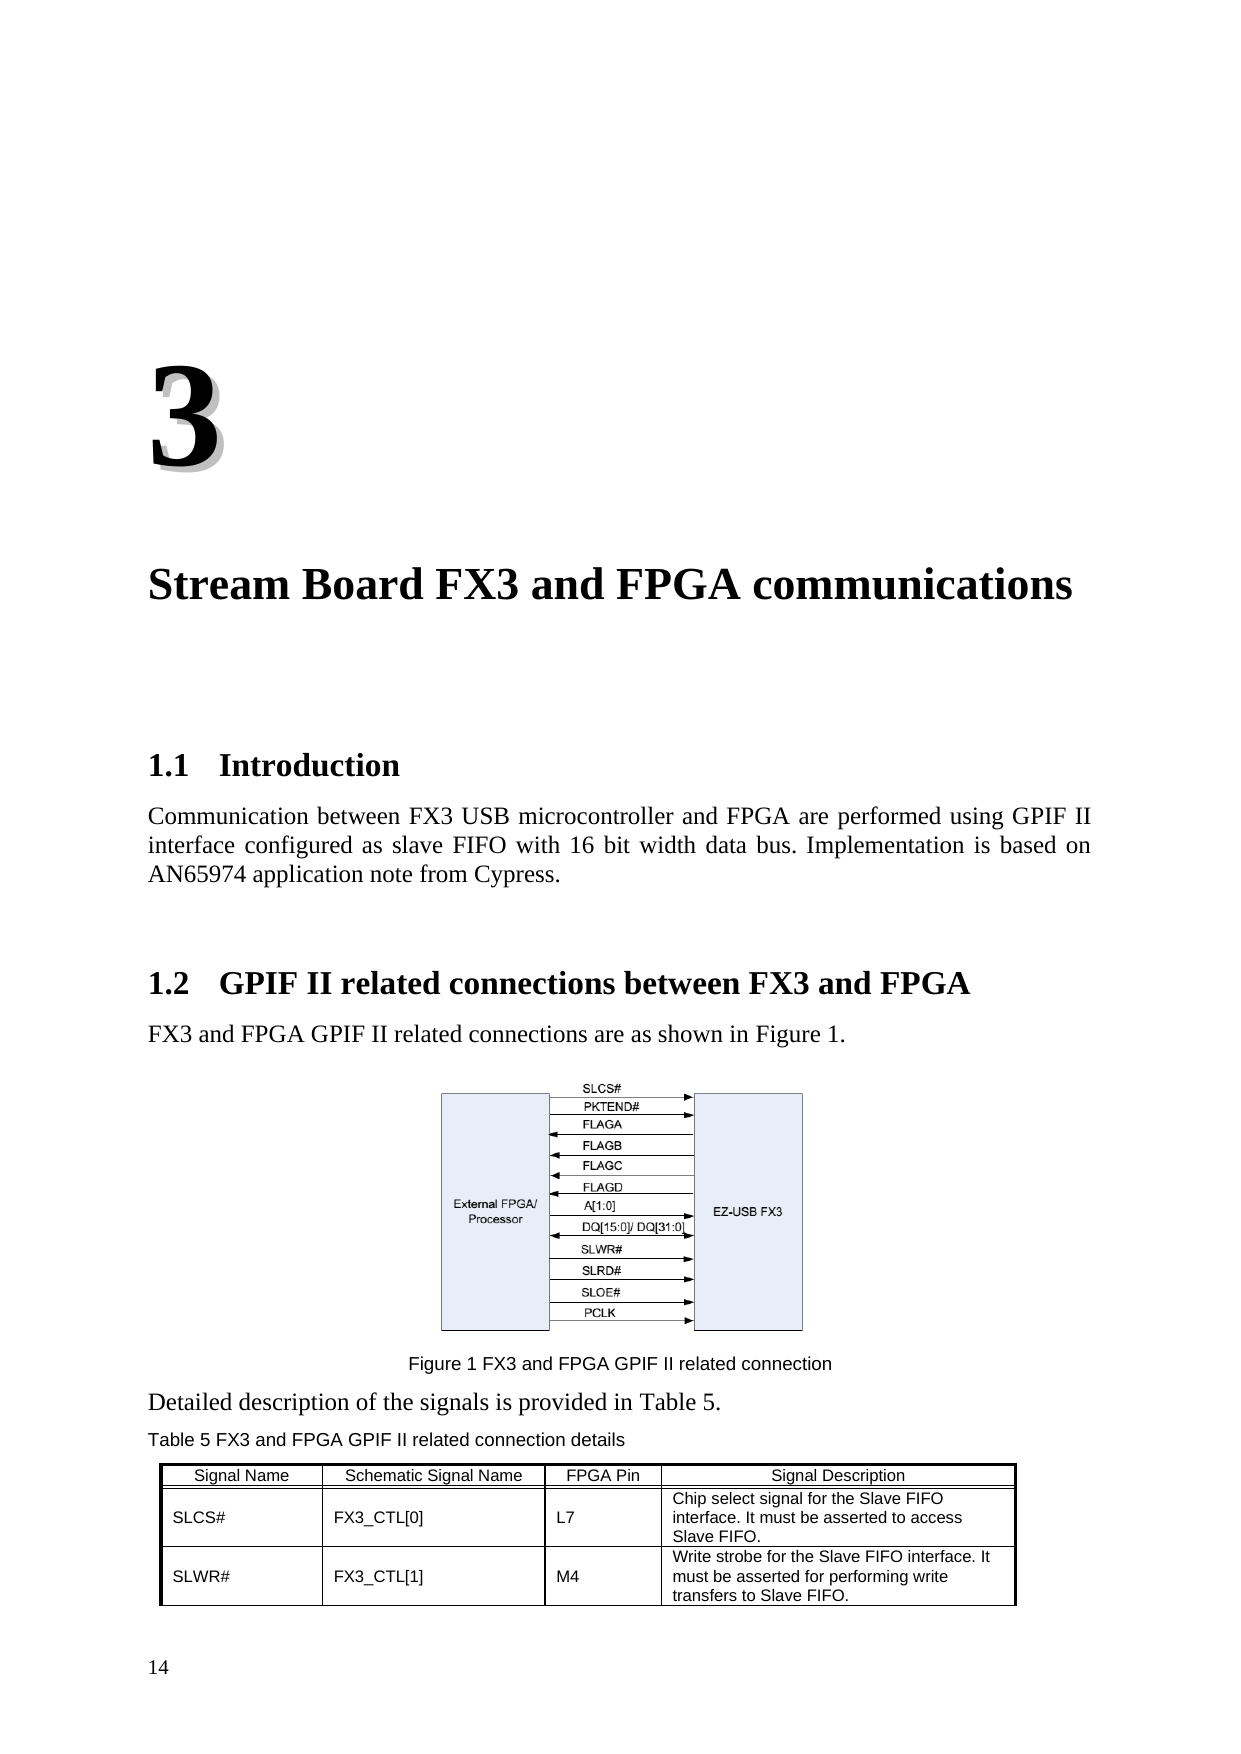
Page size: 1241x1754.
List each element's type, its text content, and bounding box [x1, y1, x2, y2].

text Communication between FX3 USB microcontroller and FPGA are performed using GPIF II interface configured as slave FIFO with 16 bit width data bus. Implementation is based on AN65974 application note from Cypress. [148, 801, 1092, 887]
table_cell FX3_CTL[1] [323, 1547, 544, 1605]
text Figure 1 FX3 and FPGA GPIF II related connection [148, 1353, 1092, 1374]
picture [434, 1082, 806, 1332]
table_cell FX3_CTL[0] [323, 1489, 544, 1546]
table_cell SLCS# [163, 1489, 322, 1546]
table_cell SLWR# [163, 1547, 322, 1605]
table_header Signal Description [662, 1466, 1014, 1485]
table_cell Write strobe for the Slave FIFO interface. It must be asserted for performing write transfers to Slave FIFO. [662, 1547, 1014, 1605]
text Stream Board FX3 and FPGA communications [148, 556, 1092, 609]
subtitle GPIF II related connections between FX3 and FPGA [148, 963, 1092, 1002]
table_cell M4 [546, 1547, 661, 1605]
subtitle Introduction [148, 745, 1092, 783]
text Table 5 FX3 and FPGA GPIF II related connection details [148, 1428, 1092, 1450]
table_cell Chip select signal for the Slave FIFO interface. It must be asserted to access Slave FIFO. [662, 1489, 1014, 1546]
table_header FPGA Pin [546, 1466, 661, 1485]
table_header Schematic Signal Name [323, 1466, 544, 1485]
text Detailed description of the signals is provided in Table 5. [148, 1387, 1092, 1416]
table_cell L7 [546, 1489, 661, 1546]
text FX3 and FPGA GPIF II related connections are as shown in Figure 1. [148, 1019, 1092, 1048]
table_header Signal Name [163, 1466, 322, 1485]
